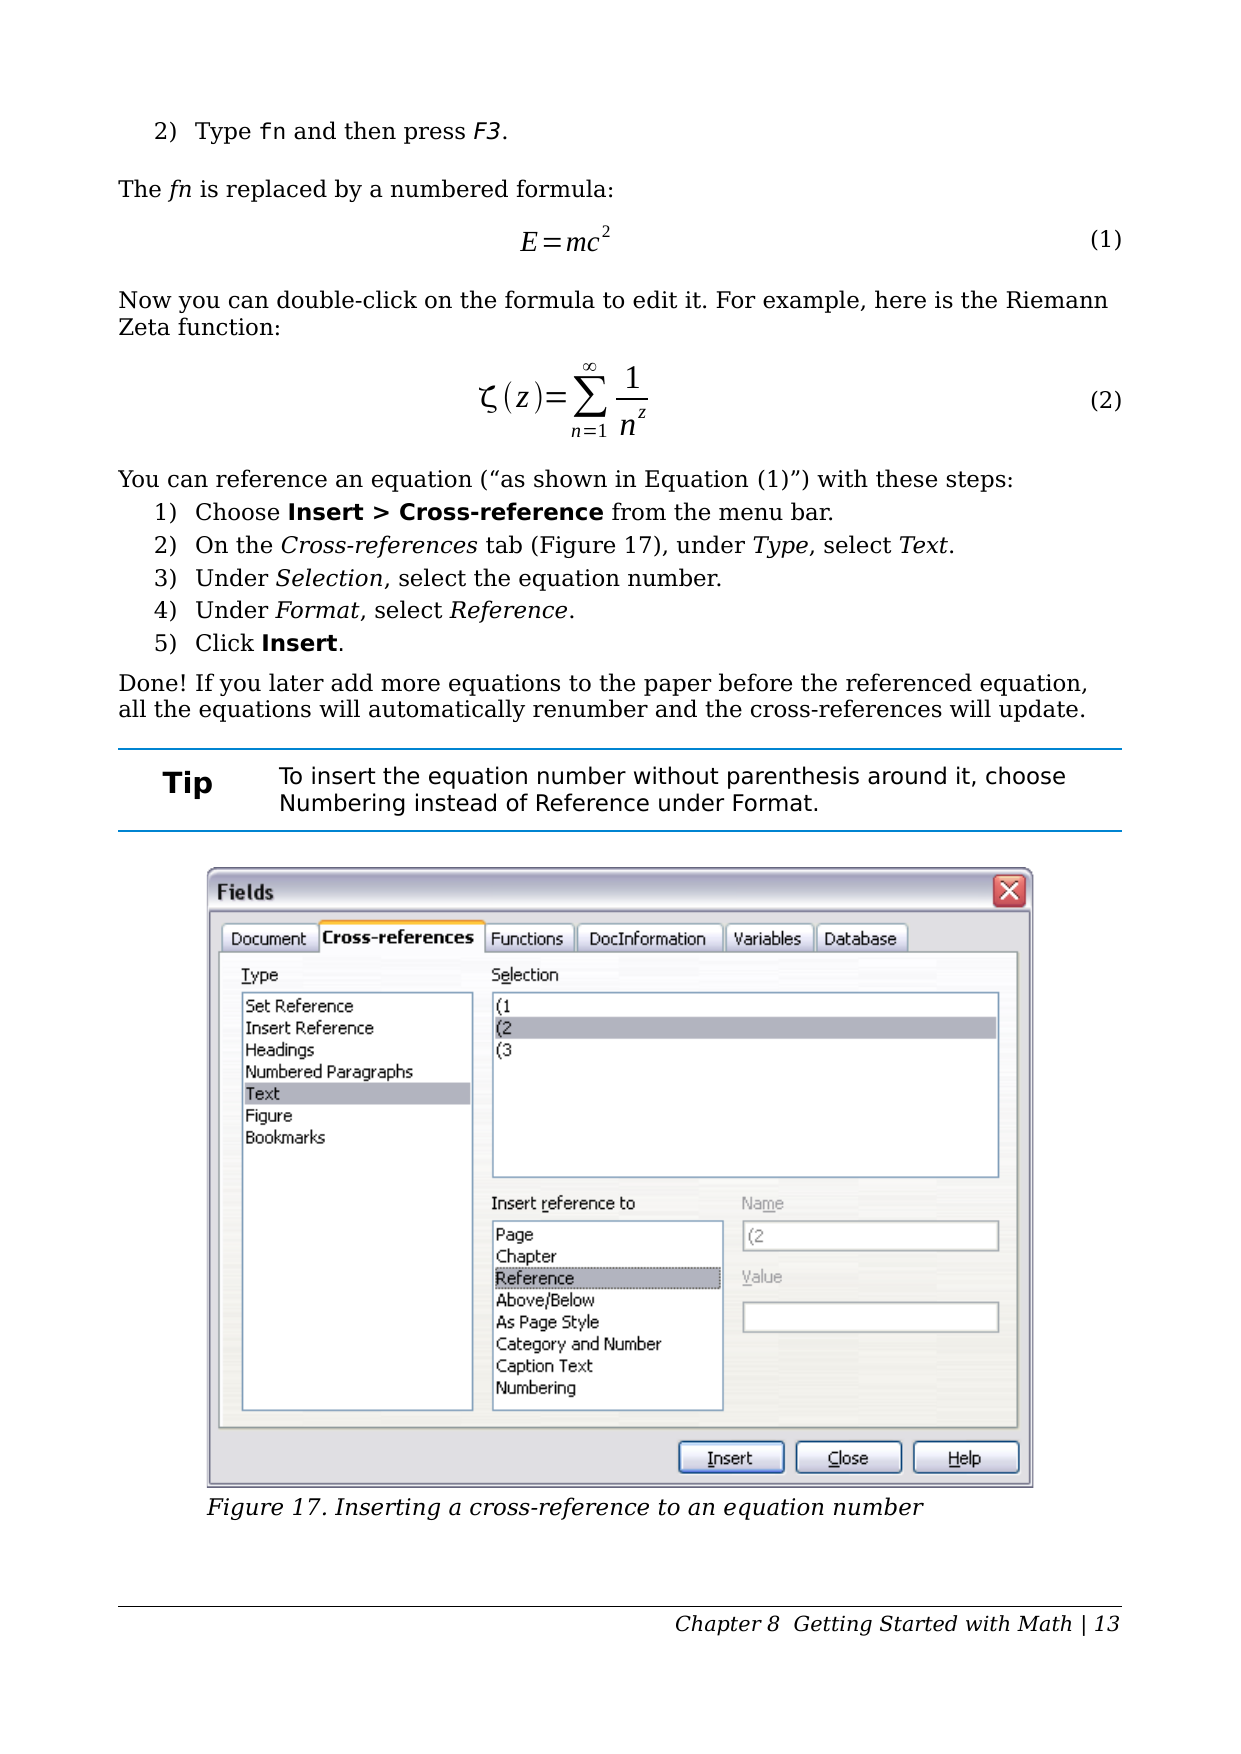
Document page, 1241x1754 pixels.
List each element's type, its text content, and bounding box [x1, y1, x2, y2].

list You can reference an equation (“as shown in Equation (1)”) with these steps: [118, 466, 1122, 492]
table_header Tip [118, 750, 257, 829]
list Type fn and then press F3. [177, 118, 1122, 146]
table_header (2) [1010, 359, 1122, 442]
table_header (1) [1010, 221, 1122, 258]
text Now you can double-click on the formula to edit it. For example, here is the Riemann Zeta function: [118, 287, 1122, 341]
list Under Format, select Reference. [177, 598, 1122, 624]
table_header To insert the equation number without parenthesis around it, choose Numbering instead of Reference under Format. [258, 750, 1122, 829]
picture [206, 867, 1034, 1488]
list On the Cross-references tab (Figure 17), under Type, select Text. [177, 532, 1122, 558]
text The fn is replaced by a numbered formula: [118, 176, 1122, 203]
list Click Insert. [177, 631, 1122, 657]
table_header [118, 221, 1010, 258]
list Choose Insert > Cross-reference from the menu bar. [177, 499, 1122, 526]
text Done! If you later add more equations to the paper before the referenced equation, all the equations will automatically renumber and the cross-references will update. [118, 670, 1122, 723]
text Figure 17. Inserting a cross-reference to an equation number [207, 1494, 1033, 1521]
table_header [118, 359, 1010, 442]
list Under Selection, select the equation number. [177, 565, 1122, 591]
